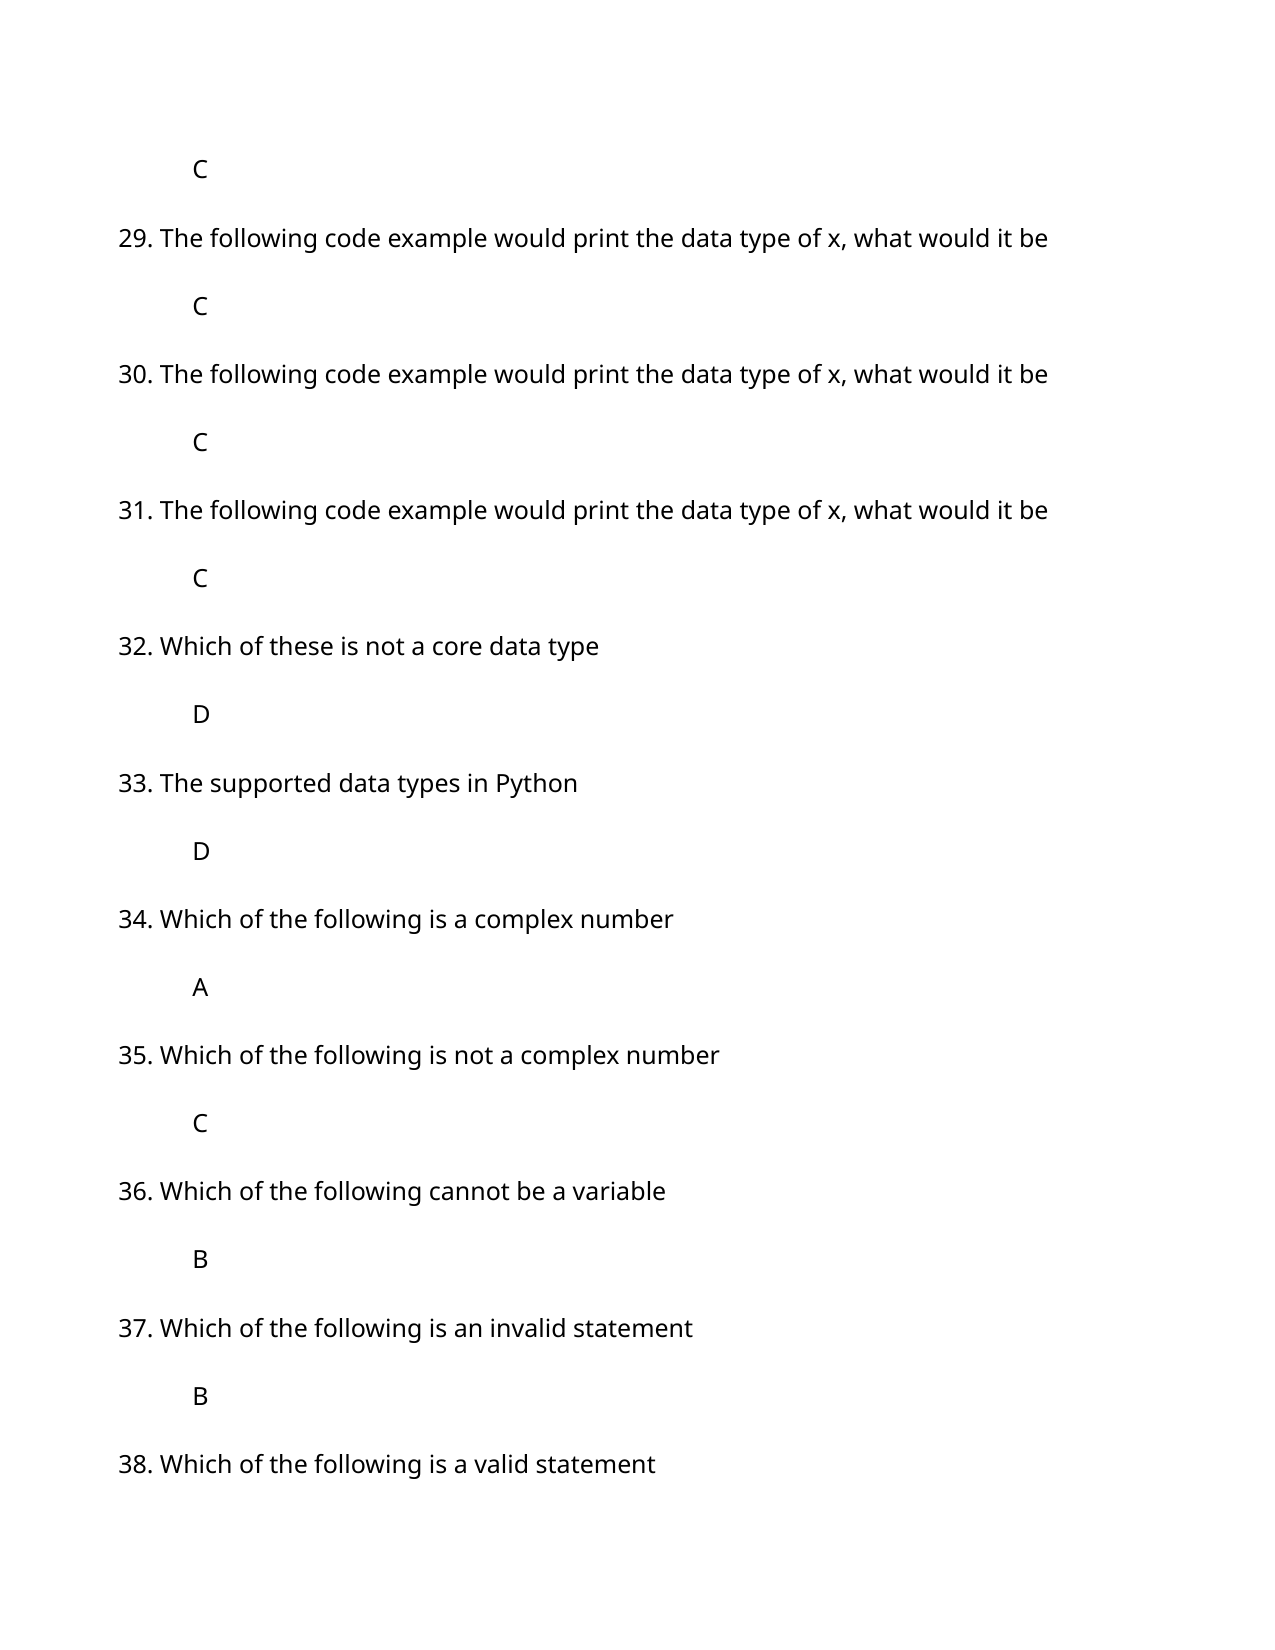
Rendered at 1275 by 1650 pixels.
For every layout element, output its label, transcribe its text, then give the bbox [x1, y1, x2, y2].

text 30. The following code example would print the data type of x, what would it be [118, 357, 1157, 391]
text C [118, 1106, 1157, 1140]
text 35. Which of the following is not a complex number [118, 1038, 1157, 1072]
text 32. Which of these is not a core data type [118, 629, 1157, 663]
text C [118, 561, 1157, 595]
text C [118, 288, 1157, 322]
text D [118, 833, 1157, 867]
text B [118, 1242, 1157, 1276]
text 34. Which of the following is a complex number [118, 902, 1157, 936]
text 29. The following code example would print the data type of x, what would it be [118, 220, 1157, 254]
text 31. The following code example would print the data type of x, what would it be [118, 493, 1157, 527]
text C [118, 425, 1157, 459]
text B [118, 1378, 1157, 1412]
text 36. Which of the following cannot be a variable [118, 1174, 1157, 1208]
text D [118, 697, 1157, 731]
text 38. Which of the following is a valid statement [118, 1447, 1157, 1481]
text 33. The supported data types in Python [118, 765, 1157, 799]
text C [118, 152, 1157, 186]
text 37. Which of the following is an invalid statement [118, 1310, 1157, 1344]
text A [118, 970, 1157, 1004]
